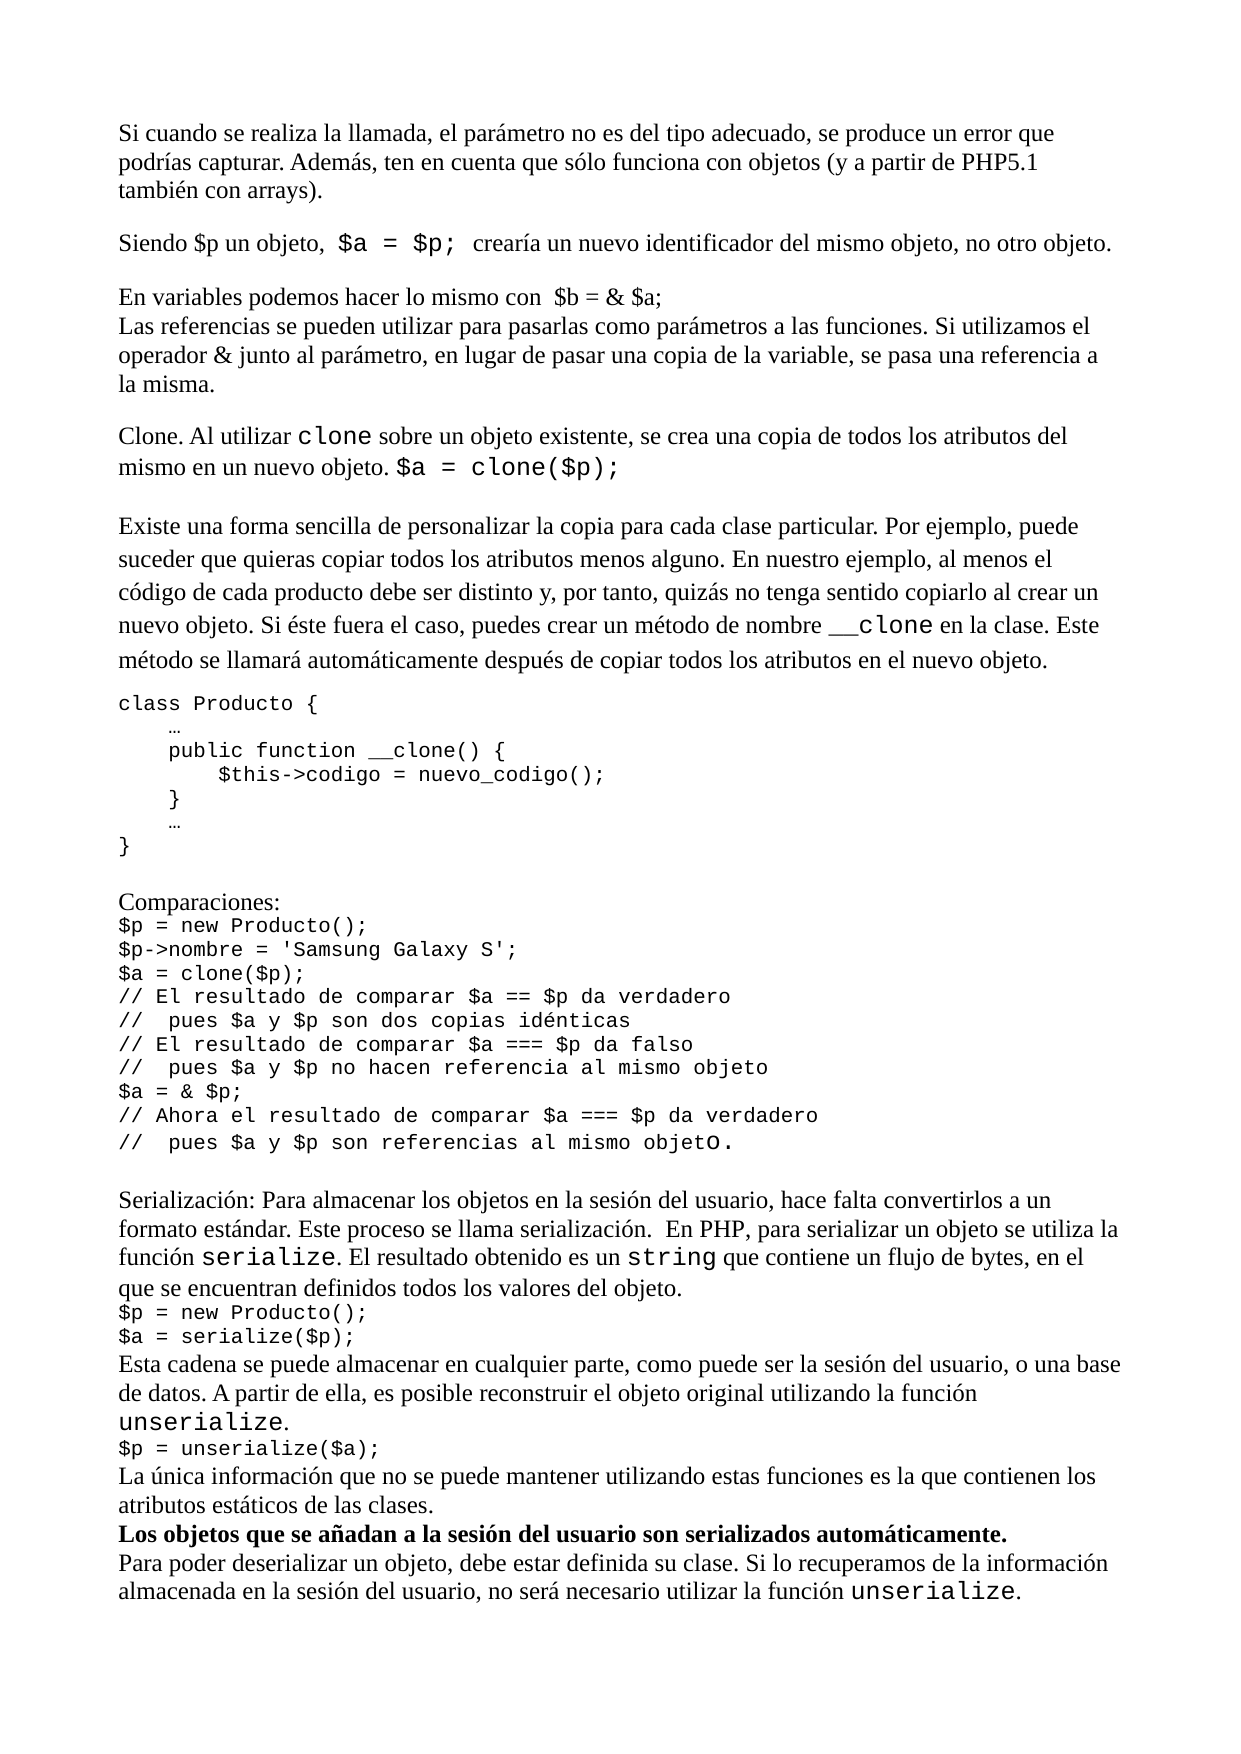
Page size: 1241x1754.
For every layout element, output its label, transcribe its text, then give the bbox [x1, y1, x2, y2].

text $a = serialize($p); [118, 1326, 1122, 1349]
text public function __clone() { [118, 740, 1122, 764]
text Clone. Al utilizar clone sobre un objeto existente, se crea una copia de todos los atributos del mismo en un nuevo objeto. $a = clone($p); [118, 421, 1122, 483]
text Las referencias se pueden utilizar para pasarlas como parámetros a las funciones. Si utilizamos el operador & junto al parámetro, en lugar de pasar una copia de la variable, se pasa una referencia a la misma. [118, 311, 1122, 397]
text $a = clone($p); [118, 963, 1122, 986]
text } [118, 835, 1122, 858]
text // pues $a y $p son referencias al mismo objeto. [118, 1128, 1122, 1157]
text class Producto { [118, 693, 1122, 717]
text $p = new Producto(); [118, 916, 1122, 939]
text Los objetos que se añadan a la sesión del usuario son serializados automáticamente. [118, 1519, 1122, 1548]
text $p = new Producto(); [118, 1302, 1122, 1326]
text $a = & $p; [118, 1081, 1122, 1105]
text Siendo $p un objeto, $a = $p; crearía un nuevo identificador del mismo objeto, no otro objeto. [118, 228, 1122, 259]
text // El resultado de comparar $a === $p da falso [118, 1034, 1122, 1057]
text // pues $a y $p no hacen referencia al mismo objeto [118, 1057, 1122, 1081]
text Existe una forma sencilla de personalizar la copia para cada clase particular. Por ejemplo, puede suceder que quieras copiar todos los atributos menos alguno. En nuestro ejemplo, al menos el código de cada producto debe ser distinto y, por tanto, quizás no tenga sentido copiarlo al crear un nuevo objeto. Si éste fuera el caso, puedes crear un método de nombre __clone en la clase. Este método se llamará automáticamente después de copiar todos los atributos en el nuevo objeto. [118, 511, 1122, 674]
text … [118, 811, 1122, 835]
text } [118, 787, 1122, 811]
text $p = unserialize($a); [118, 1438, 1122, 1461]
text En variables podemos hacer lo mismo con $b = & $a; [118, 282, 1122, 311]
text Esta cadena se puede almacenar en cualquier parte, como puede ser la sesión del usuario, o una base de datos. A partir de ella, es posible reconstruir el objeto original utilizando la función unserialize. [118, 1349, 1122, 1438]
text Comparaciones: [118, 887, 1122, 916]
text // Ahora el resultado de comparar $a === $p da verdadero [118, 1105, 1122, 1128]
text … [118, 717, 1122, 740]
text Para poder deserializar un objeto, debe estar definida su clase. Si lo recuperamos de la información almacenada en la sesión del usuario, no será necesario utilizar la función unserialize. [118, 1548, 1122, 1607]
text La única información que no se puede mantener utilizando estas funciones es la que contienen los atributos estáticos de las clases. [118, 1461, 1122, 1519]
text // pues $a y $p son dos copias idénticas [118, 1010, 1122, 1034]
text Serialización: Para almacenar los objetos en la sesión del usuario, hace falta convertirlos a un formato estándar. Este proceso se llama serialización. En PHP, para serializar un objeto se utiliza la función serialize. El resultado obtenido es un string que contiene un flujo de bytes, en el que se encuentran definidos todos los valores del objeto. [118, 1185, 1122, 1302]
text $p->nombre = 'Samsung Galaxy S'; [118, 939, 1122, 963]
text $this->codigo = nuevo_codigo(); [118, 764, 1122, 787]
text Si cuando se realiza la llamada, el parámetro no es del tipo adecuado, se produce un error que podrías capturar. Además, ten en cuenta que sólo funciona con objetos (y a partir de PHP5.1 también con arrays). [118, 118, 1122, 204]
text // El resultado de comparar $a == $p da verdadero [118, 986, 1122, 1010]
